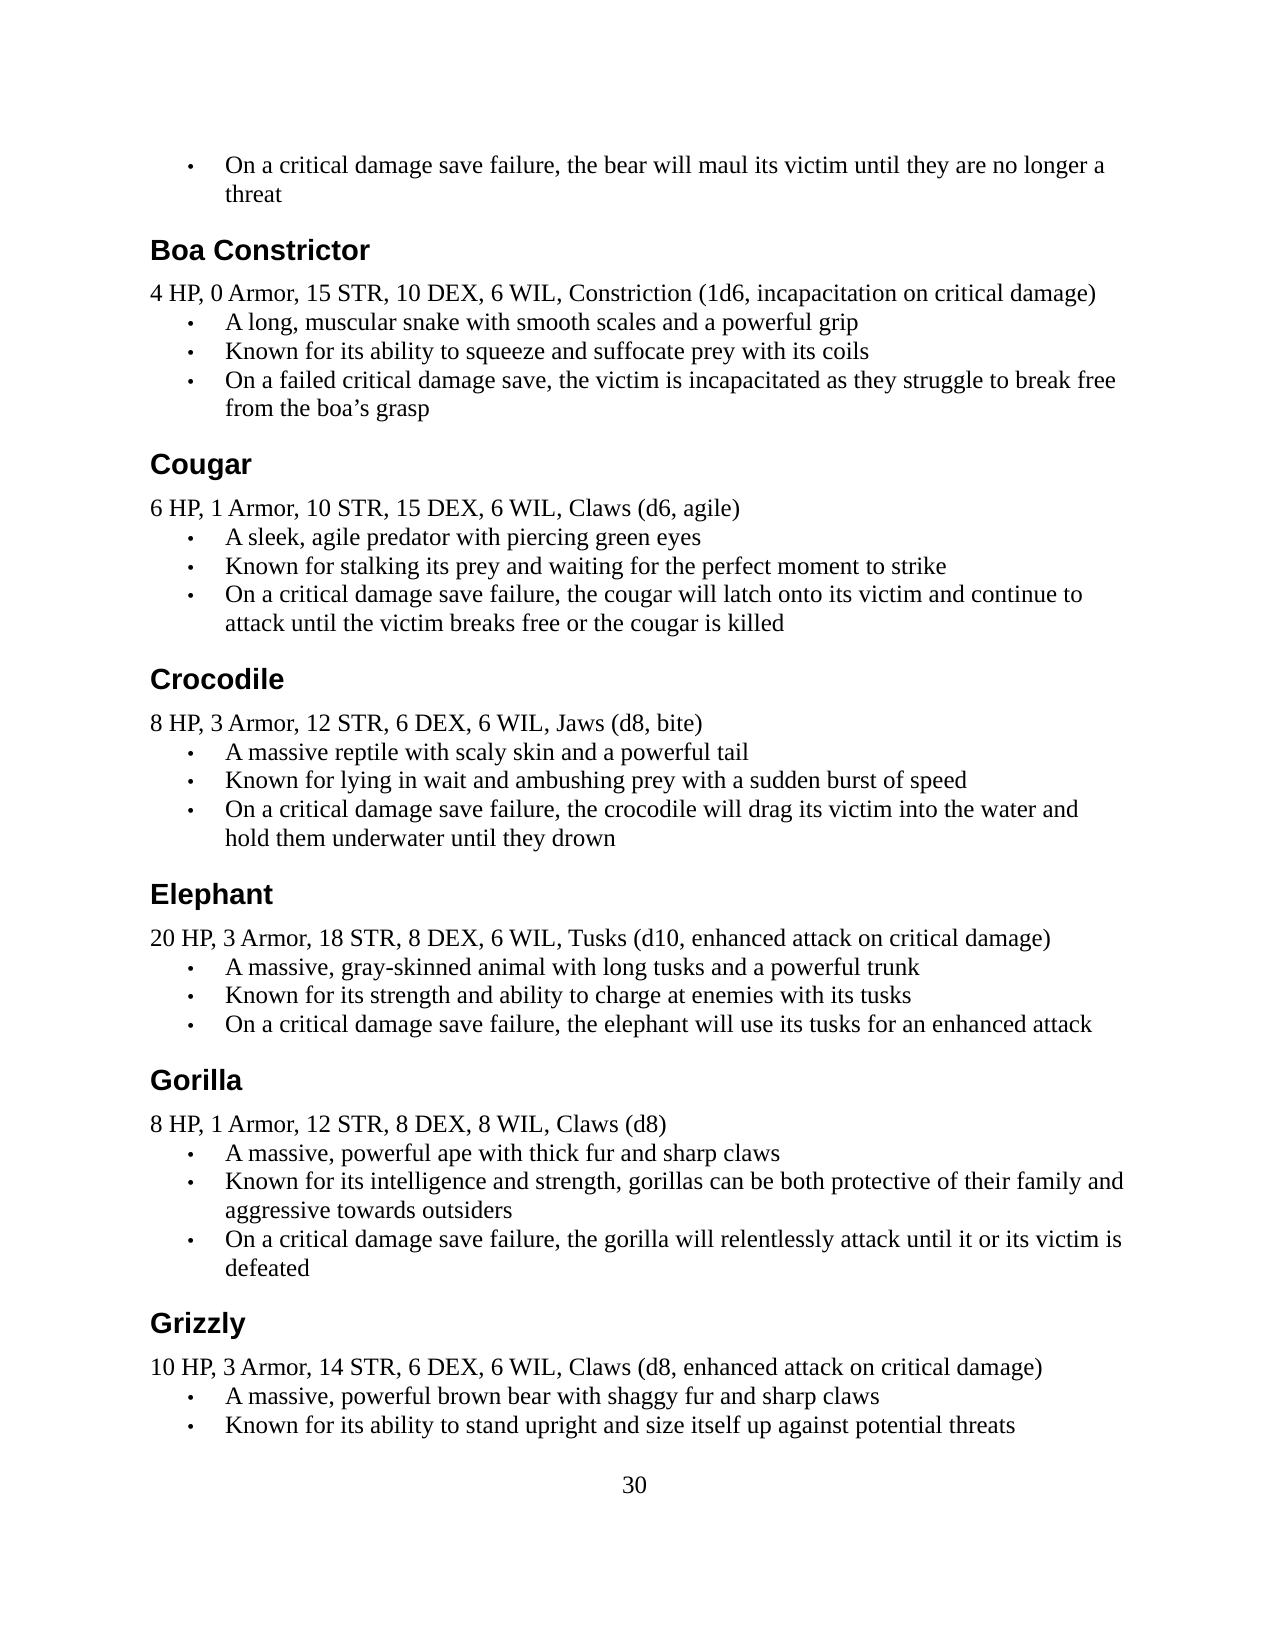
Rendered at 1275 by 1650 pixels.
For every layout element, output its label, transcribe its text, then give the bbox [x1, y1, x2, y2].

subtitle Boa Constrictor [150, 232, 1125, 266]
list A massive, powerful ape with thick fur and sharp claws [187, 1138, 1125, 1166]
list On a critical damage save failure, the gorilla will relentlessly attack until it or its victim is defeated [187, 1224, 1125, 1281]
text 6 HP, 1 Armor, 10 STR, 15 DEX, 6 WIL, Claws (d6, agile) [150, 493, 1125, 522]
subtitle Cougar [150, 447, 1125, 481]
list On a critical damage save failure, the elephant will use its tusks for an enhanced attack [187, 1009, 1125, 1038]
list On a failed critical damage save, the victim is incapacitated as they struggle to break free from the boa’s grasp [187, 365, 1125, 422]
text 8 HP, 1 Armor, 12 STR, 8 DEX, 8 WIL, Claws (d8) [150, 1109, 1125, 1138]
subtitle Elephant [150, 877, 1125, 910]
text 10 HP, 3 Armor, 14 STR, 6 DEX, 6 WIL, Claws (d8, enhanced attack on critical damage) [150, 1352, 1125, 1381]
list Known for stalking its prey and waiting for the perfect moment to strike [187, 551, 1125, 579]
subtitle Crocodile [150, 662, 1125, 696]
list A massive, gray-skinned animal with long tusks and a powerful trunk [187, 952, 1125, 980]
list A massive reptile with scaly skin and a powerful tail [187, 737, 1125, 766]
list Known for lying in wait and ambushing prey with a sudden burst of speed [187, 766, 1125, 794]
list On a critical damage save failure, the bear will maul its victim until they are no longer a threat [187, 150, 1125, 207]
text 8 HP, 3 Armor, 12 STR, 6 DEX, 6 WIL, Jaws (d8, bite) [150, 708, 1125, 737]
list A massive, powerful brown bear with shaggy fur and sharp claws [187, 1381, 1125, 1410]
list On a critical damage save failure, the crocodile will drag its victim into the water and hold them underwater until they drown [187, 794, 1125, 852]
list Known for its ability to stand upright and size itself up against potential threats [187, 1410, 1125, 1439]
list On a critical damage save failure, the cougar will latch onto its victim and continue to attack until the victim breaks free or the cougar is killed [187, 579, 1125, 637]
list Known for its ability to squeeze and suffocate prey with its coils [187, 336, 1125, 365]
list Known for its intelligence and strength, gorillas can be both protective of their family and aggressive towards outsiders [187, 1166, 1125, 1224]
subtitle Gorilla [150, 1063, 1125, 1096]
list Known for its strength and ability to charge at enemies with its tusks [187, 980, 1125, 1009]
text 20 HP, 3 Armor, 18 STR, 8 DEX, 6 WIL, Tusks (d10, enhanced attack on critical damage) [150, 923, 1125, 952]
list A sleek, agile predator with piercing green eyes [187, 522, 1125, 551]
list A long, muscular snake with smooth scales and a powerful grip [187, 307, 1125, 336]
subtitle Grizzly [150, 1306, 1125, 1340]
text 4 HP, 0 Armor, 15 STR, 10 DEX, 6 WIL, Constriction (1d6, incapacitation on critical damage) [150, 278, 1125, 307]
